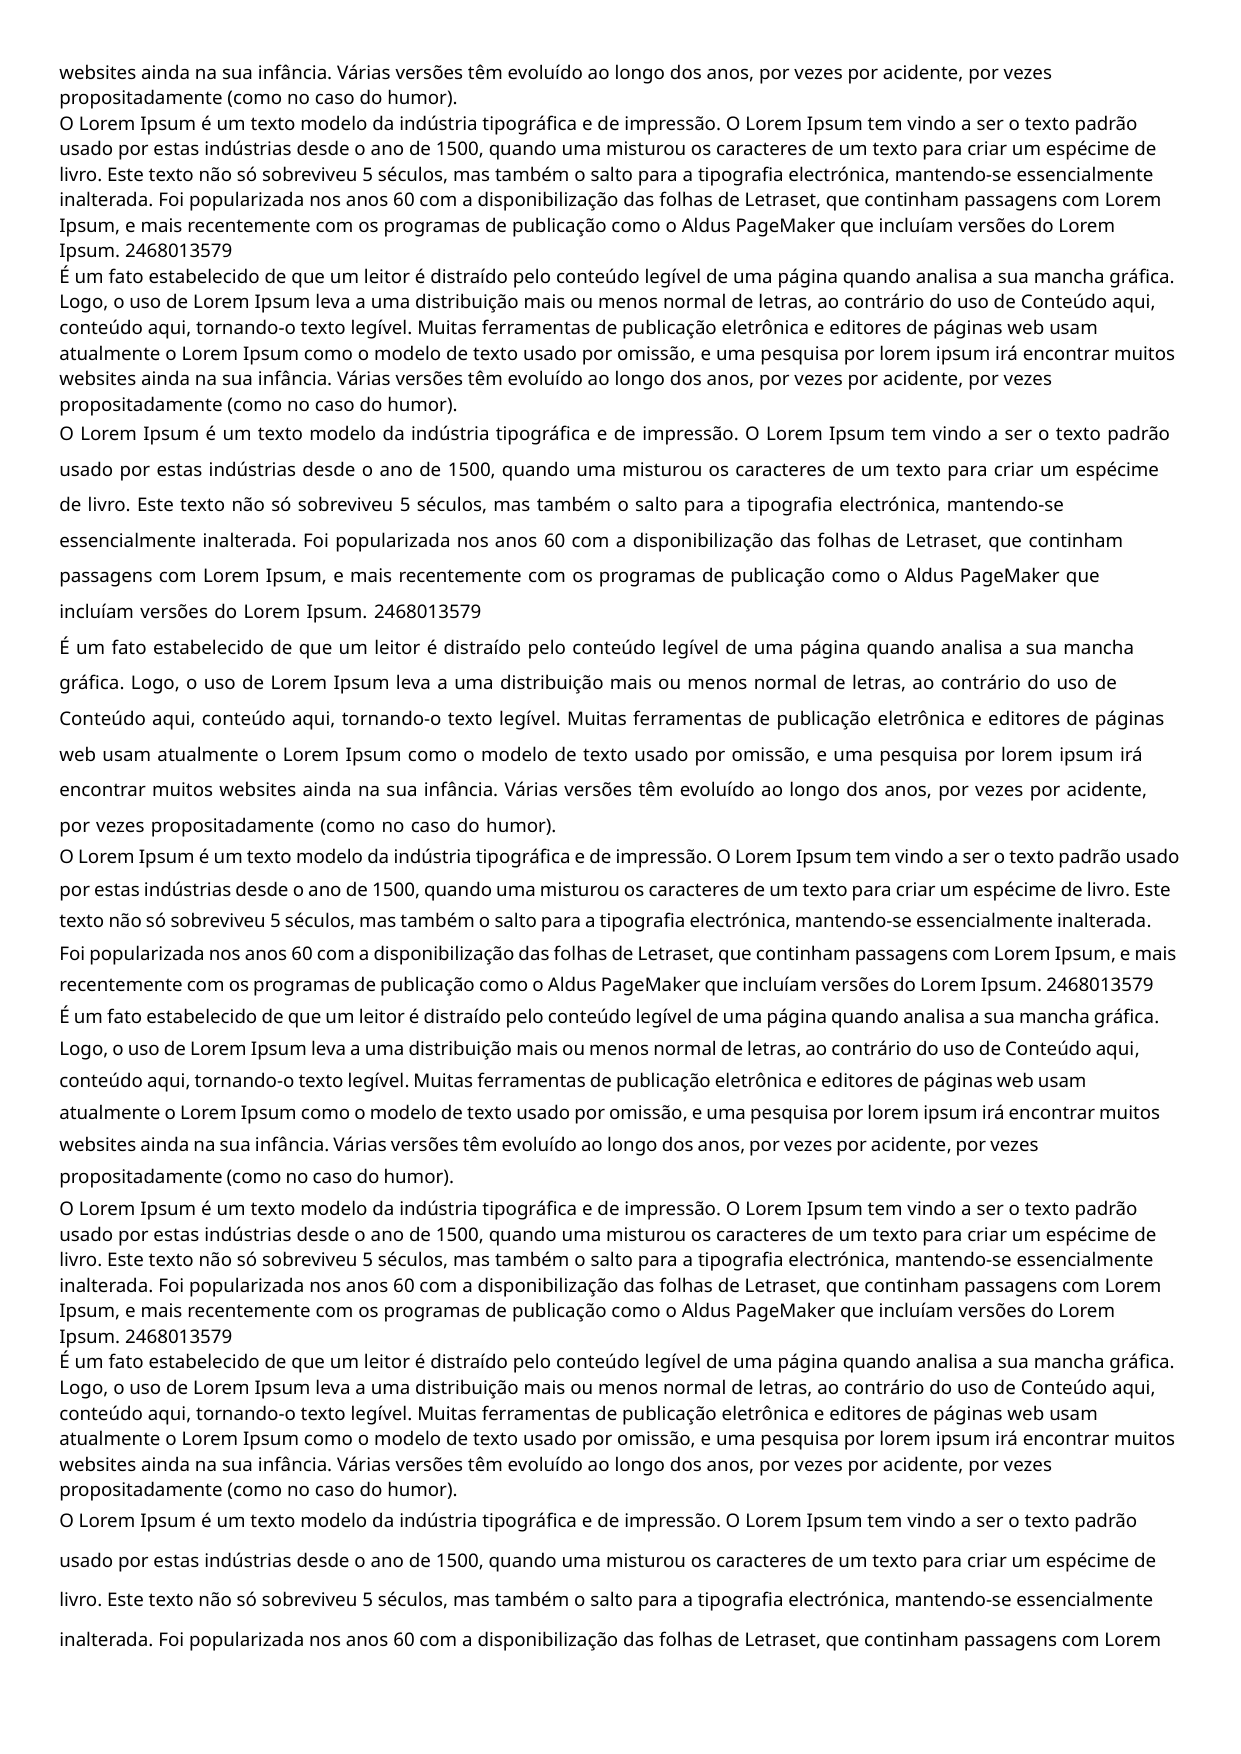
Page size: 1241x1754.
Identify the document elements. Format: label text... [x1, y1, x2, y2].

text O Lorem Ipsum é um texto modelo da indústria tipográfica e de impressão. O Lorem Ipsum tem vindo a ser o texto padrão usado por estas indústrias desde o ano de 1500, quando uma misturou os caracteres de um texto para criar um espécime de livro. Este texto não só sobreviveu 5 séculos, mas também o salto para a tipografia electrónica, mantendo-se essencialmente inalterada. Foi popularizada nos anos 60 com a disponibilização das folhas de Letraset, que continham passagens com Lorem Ipsum, e mais recentemente com os programas de publicação como o Aldus PageMaker que incluíam versões do Lorem Ipsum. 2468013579 [59, 416, 1181, 630]
text O Lorem Ipsum é um texto modelo da indústria tipográfica e de impressão. O Lorem Ipsum tem vindo a ser o texto padrão usado por estas indústrias desde o ano de 1500, quando uma misturou os caracteres de um texto para criar um espécime de livro. Este texto não só sobreviveu 5 séculos, mas também o salto para a tipografia electrónica, mantendo-se essencialmente inalterada. Foi popularizada nos anos 60 com a disponibilização das folhas de Letraset, que continham passagens com Lorem Ipsum, e mais recentemente com os programas de publicação como o Aldus PageMaker que incluíam versões do Lorem Ipsum. 2468013579 [59, 844, 1181, 1004]
text É um fato estabelecido de que um leitor é distraído pelo conteúdo legível de uma página quando analisa a sua mancha gráfica. Logo, o uso de Lorem Ipsum leva a uma distribuição mais ou menos normal de letras, ao contrário do uso de Conteúdo aqui, conteúdo aqui, tornando-o texto legível. Muitas ferramentas de publicação eletrônica e editores de páginas web usam atualmente o Lorem Ipsum como o modelo de texto usado por omissão, e uma pesquisa por lorem ipsum irá encontrar muitos websites ainda na sua infância. Várias versões têm evoluído ao longo dos anos, por vezes por acidente, por vezes propositadamente (como no caso do humor). [59, 1004, 1181, 1196]
text O Lorem Ipsum é um texto modelo da indústria tipográfica e de impressão. O Lorem Ipsum tem vindo a ser o texto padrão usado por estas indústrias desde o ano de 1500, quando uma misturou os caracteres de um texto para criar um espécime de livro. Este texto não só sobreviveu 5 séculos, mas também o salto para a tipografia electrónica, mantendo-se essencialmente inalterada. Foi popularizada nos anos 60 com a disponibilização das folhas de Letraset, que continham passagens com Lorem Ipsum, e mais recentemente com os programas de publicação como o Aldus PageMaker que incluíam versões do Lorem Ipsum. 2468013579 [59, 110, 1181, 263]
text É um fato estabelecido de que um leitor é distraído pelo conteúdo legível de uma página quando analisa a sua mancha gráfica. Logo, o uso de Lorem Ipsum leva a uma distribuição mais ou menos normal de letras, ao contrário do uso de Conteúdo aqui, conteúdo aqui, tornando-o texto legível. Muitas ferramentas de publicação eletrônica e editores de páginas web usam atualmente o Lorem Ipsum como o modelo de texto usado por omissão, e uma pesquisa por lorem ipsum irá encontrar muitos websites ainda na sua infância. Várias versões têm evoluído ao longo dos anos, por vezes por acidente, por vezes propositadamente (como no caso do humor). [59, 1349, 1181, 1502]
text É um fato estabelecido de que um leitor é distraído pelo conteúdo legível de uma página quando analisa a sua mancha gráfica. Logo, o uso de Lorem Ipsum leva a uma distribuição mais ou menos normal de letras, ao contrário do uso de Conteúdo aqui, conteúdo aqui, tornando-o texto legível. Muitas ferramentas de publicação eletrônica e editores de páginas web usam atualmente o Lorem Ipsum como o modelo de texto usado por omissão, e uma pesquisa por lorem ipsum irá encontrar muitos websites ainda na sua infância. Várias versões têm evoluído ao longo dos anos, por vezes por acidente, por vezes propositadamente (como no caso do humor). [59, 630, 1181, 844]
text websites ainda na sua infância. Várias versões têm evoluído ao longo dos anos, por vezes por acidente, por vezes propositadamente (como no caso do humor). [59, 59, 1181, 110]
text O Lorem Ipsum é um texto modelo da indústria tipográfica e de impressão. O Lorem Ipsum tem vindo a ser o texto padrão usado por estas indústrias desde o ano de 1500, quando uma misturou os caracteres de um texto para criar um espécime de livro. Este texto não só sobreviveu 5 séculos, mas também o salto para a tipografia electrónica, mantendo-se essencialmente inalterada. Foi popularizada nos anos 60 com a disponibilização das folhas de Letraset, que continham passagens com Lorem Ipsum, e mais recentemente com os programas de publicação como o Aldus PageMaker que incluíam versões do Lorem Ipsum. 2468013579 [59, 1196, 1181, 1349]
text O Lorem Ipsum é um texto modelo da indústria tipográfica e de impressão. O Lorem Ipsum tem vindo a ser o texto padrão usado por estas indústrias desde o ano de 1500, quando uma misturou os caracteres de um texto para criar um espécime de livro. Este texto não só sobreviveu 5 séculos, mas também o salto para a tipografia electrónica, mantendo-se essencialmente inalterada. Foi popularizada nos anos 60 com a disponibilização das folhas de Letraset, que continham passagens com Lorem [59, 1502, 1181, 1660]
text É um fato estabelecido de que um leitor é distraído pelo conteúdo legível de uma página quando analisa a sua mancha gráfica. Logo, o uso de Lorem Ipsum leva a uma distribuição mais ou menos normal de letras, ao contrário do uso de Conteúdo aqui, conteúdo aqui, tornando-o texto legível. Muitas ferramentas de publicação eletrônica e editores de páginas web usam atualmente o Lorem Ipsum como o modelo de texto usado por omissão, e uma pesquisa por lorem ipsum irá encontrar muitos websites ainda na sua infância. Várias versões têm evoluído ao longo dos anos, por vezes por acidente, por vezes propositadamente (como no caso do humor). [59, 263, 1181, 416]
